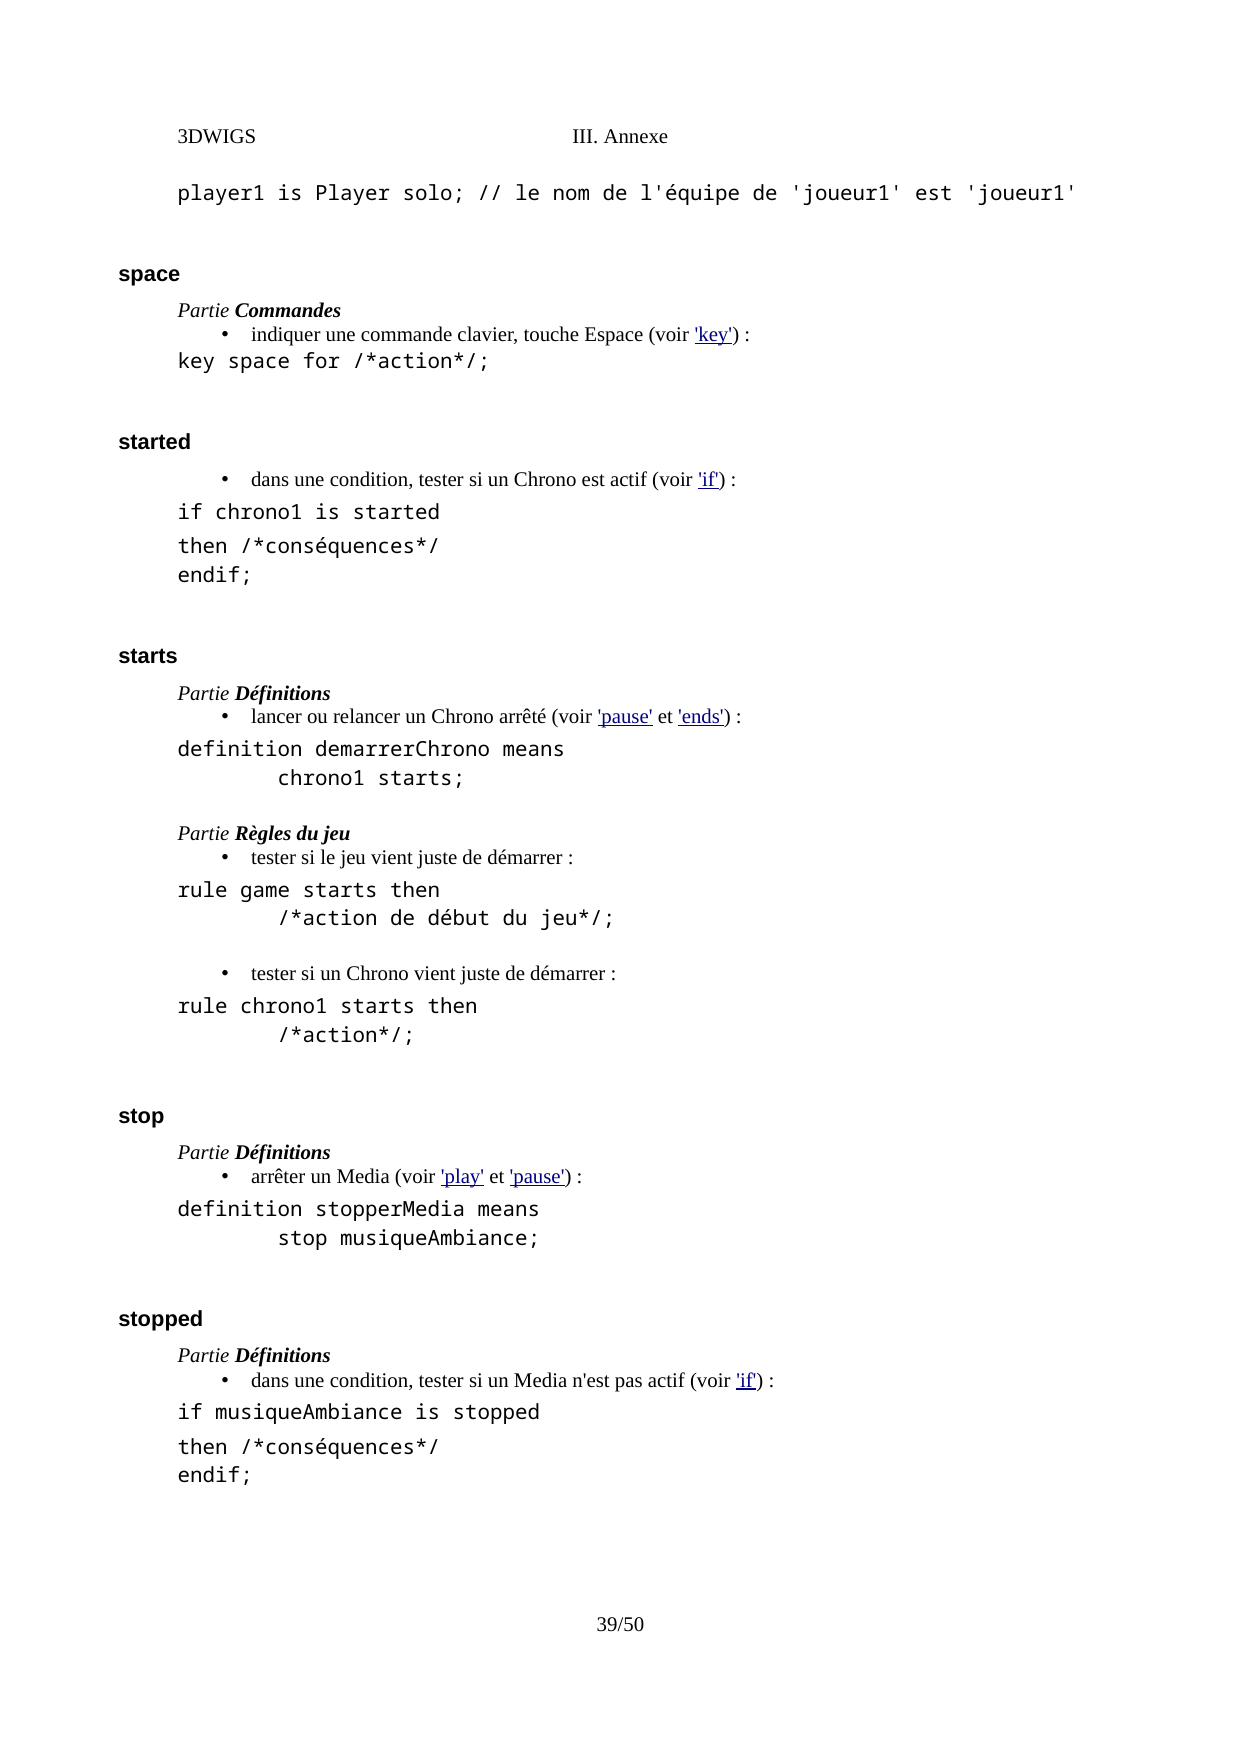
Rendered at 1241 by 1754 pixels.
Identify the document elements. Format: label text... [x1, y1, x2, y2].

text if chrono1 is started [118, 497, 1122, 525]
list dans une condition, tester si un Media n'est pas actif (voir 'if') : [162, 1367, 1122, 1392]
text player1 is Player solo; // le nom de l'équipe de 'joueur1' est 'joueur1' [118, 178, 1122, 206]
text definition demarrerChrono means [118, 734, 1122, 763]
text endif; [118, 560, 1122, 588]
text Partie Définitions [118, 1343, 1122, 1367]
list lancer ou relancer un Chrono arrêté (voir 'pause' et 'ends') : [162, 704, 1122, 728]
subtitle starts [118, 643, 1122, 668]
list tester si un Chrono vient juste de démarrer : [162, 961, 1122, 985]
subtitle stopped [118, 1306, 1122, 1331]
text Partie Règles du jeu [118, 821, 1122, 845]
text /*action*/; [118, 1020, 1122, 1048]
text rule game starts then [118, 875, 1122, 903]
list indiquer une commande clavier, touche Espace (voir 'key') : [162, 322, 1122, 346]
text chrono1 starts; [118, 763, 1122, 791]
text endif; [118, 1460, 1122, 1489]
list arrêter un Media (voir 'play' et 'pause') : [162, 1164, 1122, 1188]
text then /*conséquences*/ [118, 531, 1122, 560]
text Partie Définitions [118, 1140, 1122, 1164]
text Partie Définitions [118, 680, 1122, 704]
subtitle stop [118, 1103, 1122, 1128]
text key space for /*action*/; [118, 346, 1122, 375]
text definition stopperMedia means [118, 1194, 1122, 1223]
text then /*conséquences*/ [118, 1432, 1122, 1460]
text Partie Commandes [118, 298, 1122, 322]
text stop musiqueAmbiance; [118, 1223, 1122, 1251]
text /*action de début du jeu*/; [118, 903, 1122, 932]
list tester si le jeu vient juste de démarrer : [162, 845, 1122, 869]
subtitle space [118, 261, 1122, 286]
text if musiqueAmbiance is stopped [118, 1397, 1122, 1426]
subtitle started [118, 429, 1122, 454]
text rule chrono1 starts then [118, 991, 1122, 1020]
list dans une condition, tester si un Chrono est actif (voir 'if') : [162, 467, 1122, 491]
